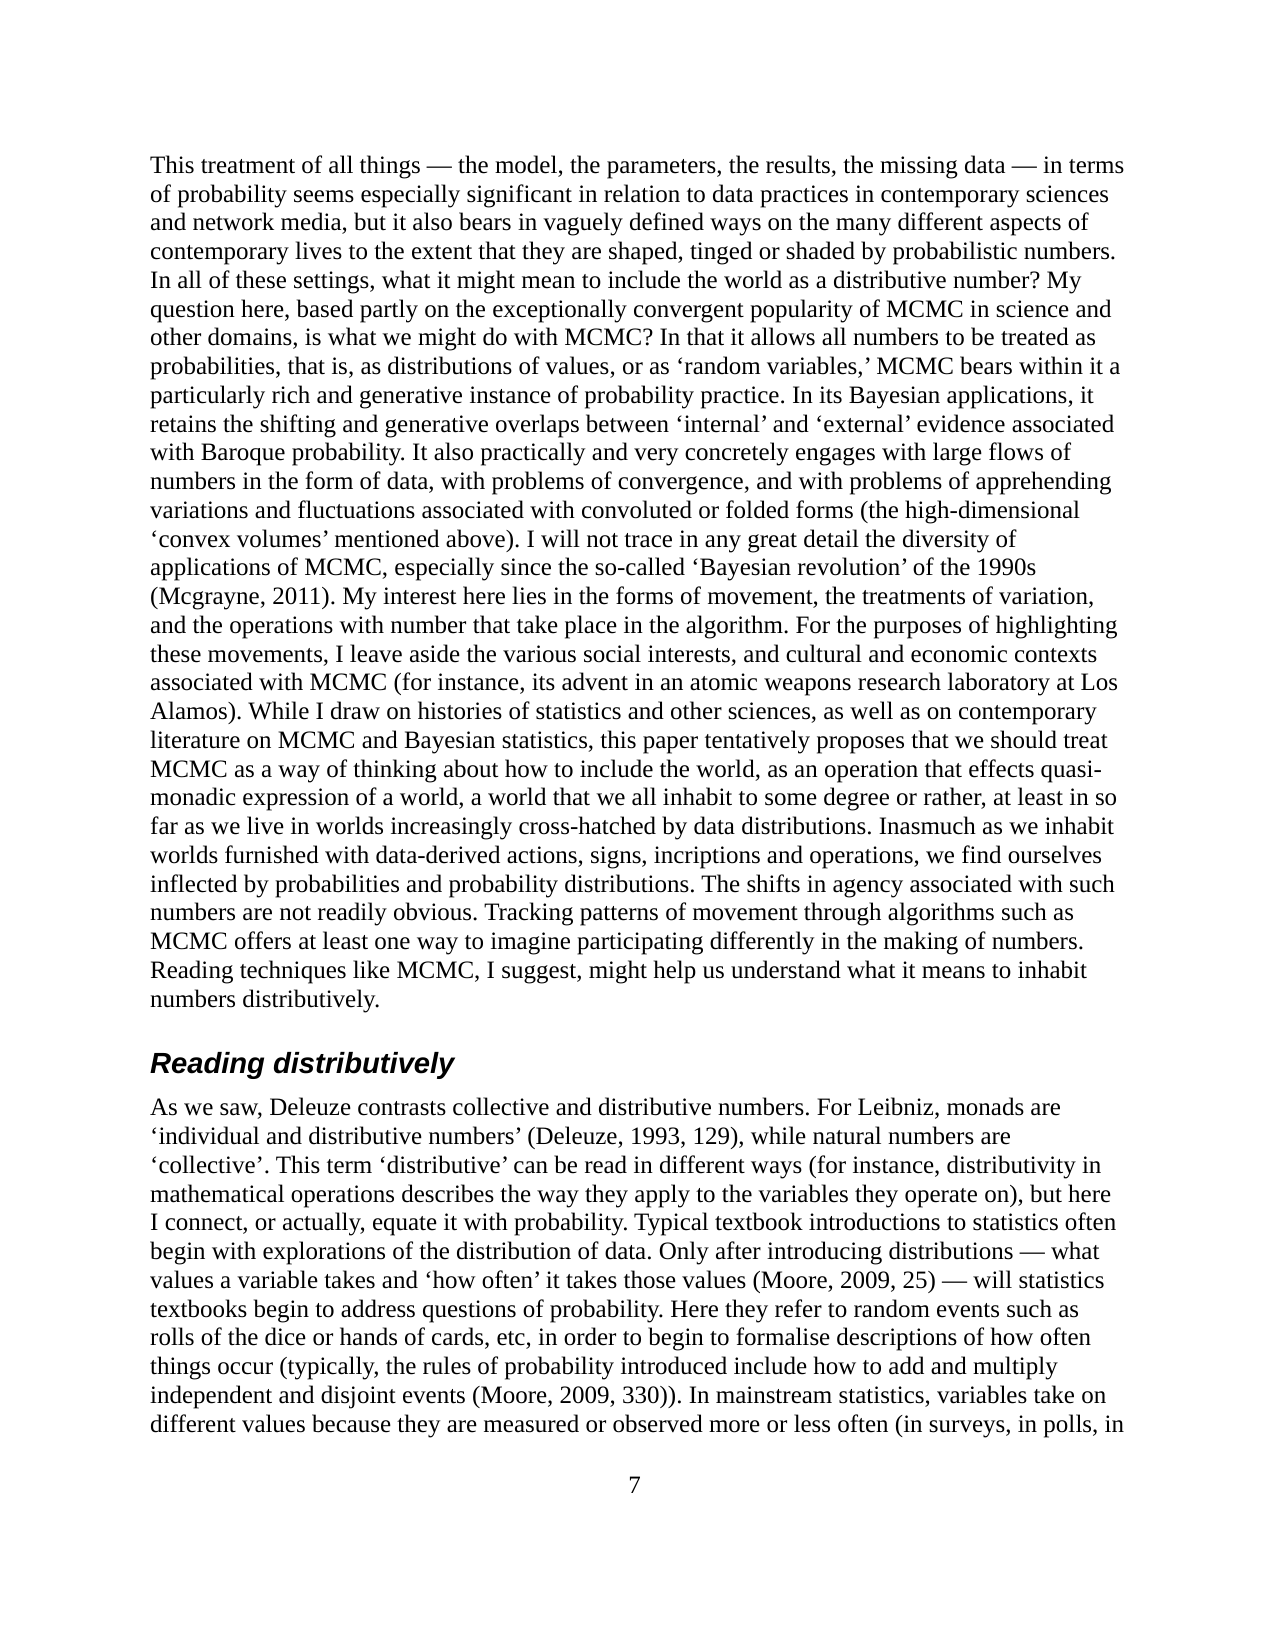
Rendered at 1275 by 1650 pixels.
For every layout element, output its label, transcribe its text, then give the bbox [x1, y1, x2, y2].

text This treatment of all things — the model, the parameters, the results, the missing data — in terms of probability seems especially significant in relation to data practices in contemporary sciences and network media, but it also bears in vaguely defined ways on the many different aspects of contemporary lives to the extent that they are shaped, tinged or shaded by probabilistic numbers. In all of these settings, what it might mean to include the world as a distributive number? My question here, based partly on the exceptionally convergent popularity of MCMC in science and other domains, is what we might do with MCMC? In that it allows all numbers to be treated as probabilities, that is, as distributions of values, or as ‘random variables,’ MCMC bears within it a particularly rich and generative instance of probability practice. In its Bayesian applications, it retains the shifting and generative overlaps between ‘internal’ and ‘external’ evidence associated with Baroque probability. It also practically and very concretely engages with large flows of numbers in the form of data, with problems of convergence, and with problems of apprehending variations and fluctuations associated with convoluted or folded forms (the high-dimensional ‘convex volumes’ mentioned above). I will not trace in any great detail the diversity of applications of MCMC, especially since the so-called ‘Bayesian revolution’ of the 1990s (Mcgrayne, 2011). My interest here lies in the forms of movement, the treatments of variation, and the operations with number that take place in the algorithm. For the purposes of highlighting these movements, I leave aside the various social interests, and cultural and economic contexts associated with MCMC (for instance, its advent in an atomic weapons research laboratory at Los Alamos). While I draw on histories of statistics and other sciences, as well as on contemporary literature on MCMC and Bayesian statistics, this paper tentatively proposes that we should treat MCMC as a way of thinking about how to include the world, as an operation that effects quasi-monadic expression of a world, a world that we all inhabit to some degree or rather, at least in so far as we live in worlds increasingly cross-hatched by data distributions. Inasmuch as we inhabit worlds furnished with data-derived actions, signs, incriptions and operations, we find ourselves inflected by probabilities and probability distributions. The shifts in agency associated with such numbers are not readily obvious. Tracking patterns of movement through algorithms such as MCMC offers at least one way to imagine participating differently in the making of numbers. Reading techniques like MCMC, I suggest, might help us understand what it means to inhabit numbers distributively. [150, 150, 1125, 1012]
text As we saw, Deleuze contrasts collective and distributive numbers. For Leibniz, monads are ‘individual and distributive numbers’ (Deleuze, 1993, 129), while natural numbers are ‘collective’. This term ‘distributive’ can be read in different ways (for instance, distributivity in mathematical operations describes the way they apply to the variables they operate on), but here I connect, or actually, equate it with probability. Typical textbook introductions to statistics often begin with explorations of the distribution of data. Only after introducing distributions — what values a variable takes and ‘how often’ it takes those values (Moore, 2009, 25) — will statistics textbooks begin to address questions of probability. Here they refer to random events such as rolls of the dice or hands of cards, etc, in order to begin to formalise descriptions of how often things occur (typically, the rules of probability introduced include how to add and multiply independent and disjoint events (Moore, 2009, 330)). In mainstream statistics, variables take on different values because they are measured or observed more or less often (in surveys, in polls, in [150, 1092, 1125, 1437]
subtitle Reading distributively [150, 1046, 1125, 1080]
